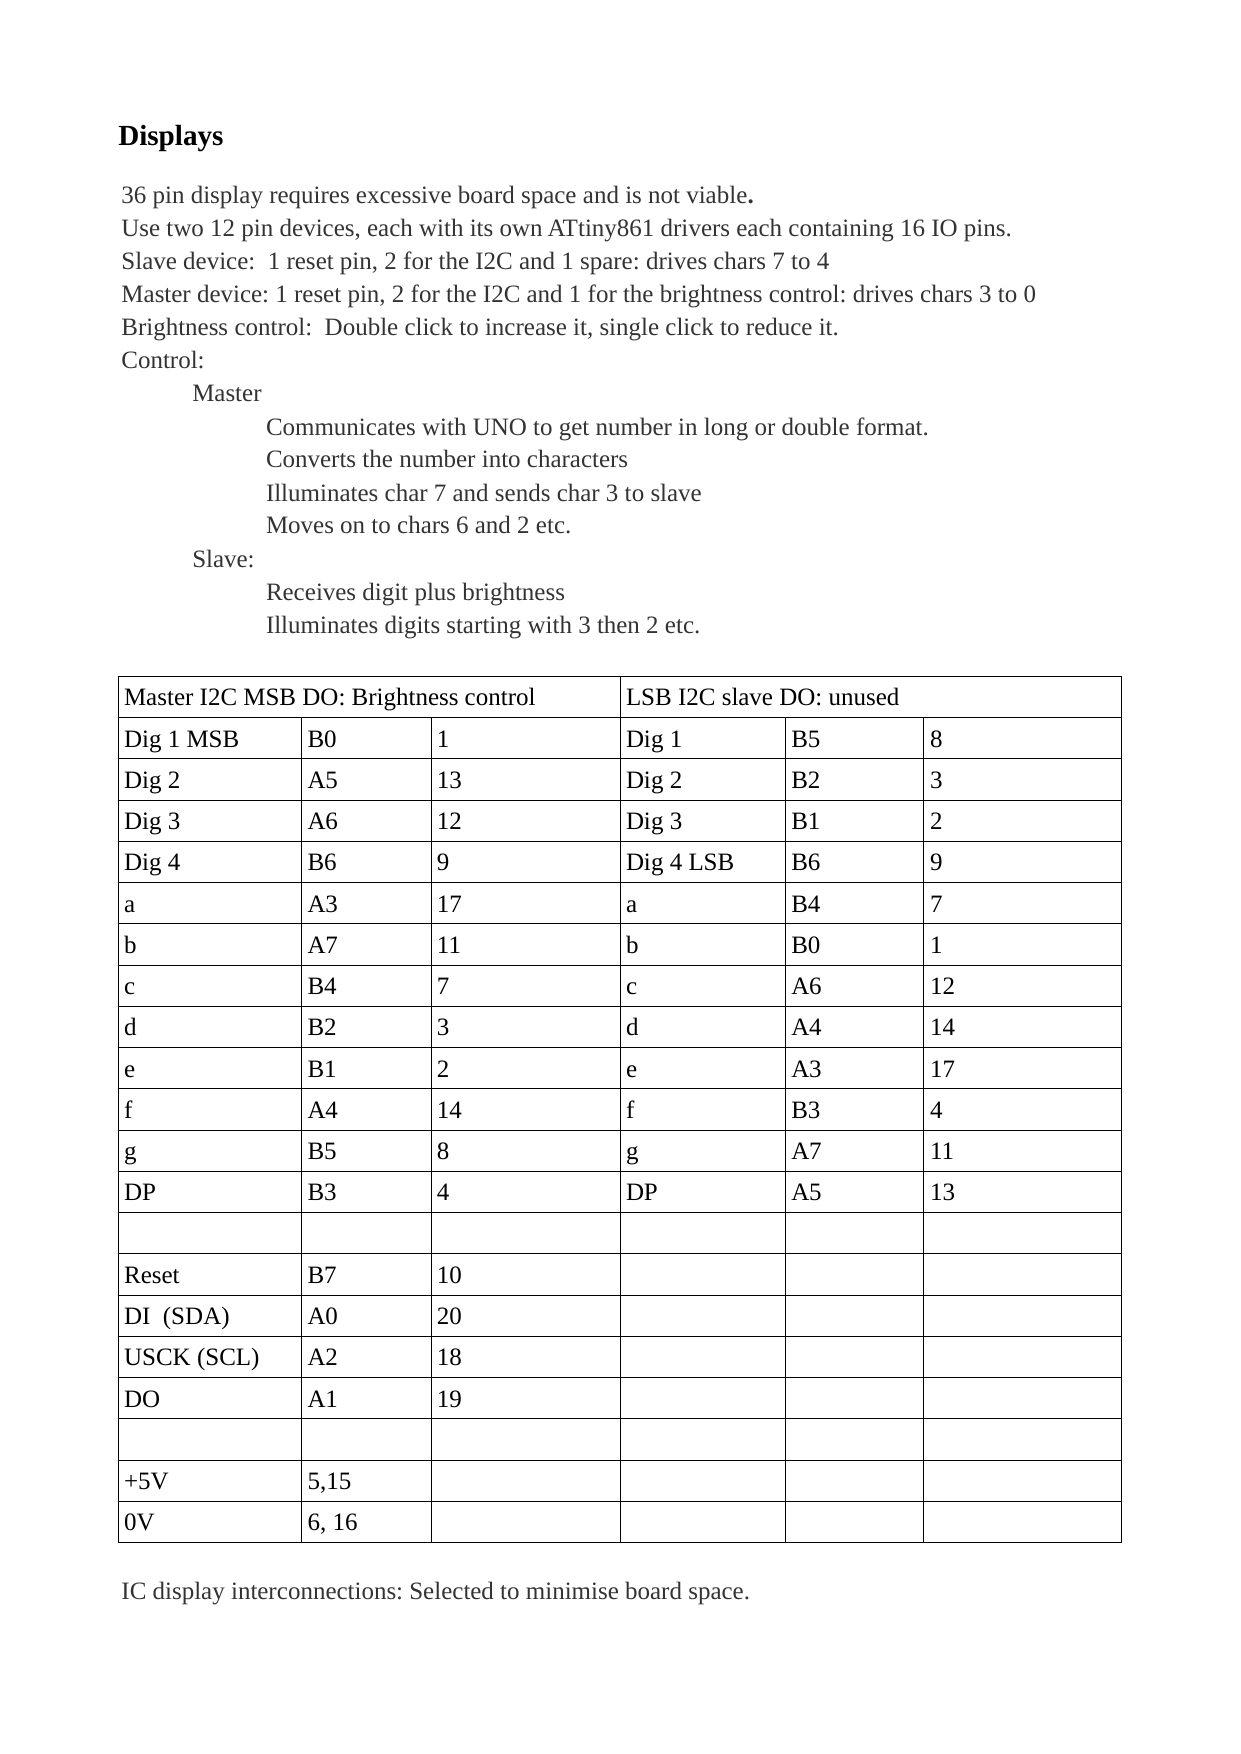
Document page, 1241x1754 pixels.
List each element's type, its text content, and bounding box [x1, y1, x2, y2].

table_cell 7 [432, 966, 620, 1006]
table_cell 14 [924, 1007, 1121, 1047]
table_cell [786, 1213, 923, 1253]
table_cell g [621, 1131, 785, 1171]
table_cell e [621, 1048, 785, 1088]
table_cell 8 [432, 1131, 620, 1171]
text Receives digit plus brightness [119, 577, 1122, 605]
table_cell 0V [119, 1502, 301, 1542]
table_cell [432, 1502, 620, 1542]
table_cell B6 [302, 842, 431, 882]
table_cell A1 [302, 1378, 431, 1418]
table_cell [786, 1296, 923, 1336]
table_cell B0 [786, 924, 923, 964]
table_cell A6 [786, 966, 923, 1006]
table_cell [621, 1378, 785, 1418]
table_cell 10 [432, 1254, 620, 1294]
table_cell [621, 1296, 785, 1336]
table_cell [786, 1461, 923, 1501]
table_cell d [119, 1007, 301, 1047]
table_cell 4 [924, 1089, 1121, 1129]
table_cell DO [119, 1378, 301, 1418]
table_cell Dig 4 [119, 842, 301, 882]
table_cell B4 [786, 883, 923, 923]
table_cell B1 [302, 1048, 431, 1088]
text Master device: 1 reset pin, 2 for the I2C and 1 for the brightness control: drives chars 3 to 0 [119, 279, 1122, 308]
table_cell A7 [302, 924, 431, 964]
table_cell [924, 1502, 1121, 1542]
table_cell Dig 1 MSB [119, 718, 301, 758]
table_cell 11 [432, 924, 620, 964]
table_cell [786, 1378, 923, 1418]
table_cell 2 [432, 1048, 620, 1088]
table_cell [621, 1461, 785, 1501]
table_cell A3 [302, 883, 431, 923]
table_cell DP [119, 1172, 301, 1212]
table_cell [432, 1213, 620, 1253]
table_cell [924, 1419, 1121, 1459]
table_cell [119, 1419, 301, 1459]
table_cell A4 [302, 1089, 431, 1129]
text Illuminates char 7 and sends char 3 to slave [119, 478, 1122, 506]
table_cell [786, 1254, 923, 1294]
table_cell [119, 1213, 301, 1253]
table_cell a [621, 883, 785, 923]
table_cell A5 [786, 1172, 923, 1212]
text Brightness control: Double click to increase it, single click to reduce it. [119, 312, 1122, 341]
table_cell 18 [432, 1337, 620, 1377]
table_cell B4 [302, 966, 431, 1006]
table_cell e [119, 1048, 301, 1088]
table_cell f [621, 1089, 785, 1129]
table_cell 13 [432, 759, 620, 799]
table_cell 12 [924, 966, 1121, 1006]
table_header Master I2C MSB DO: Brightness control [119, 677, 620, 717]
table_cell A2 [302, 1337, 431, 1377]
table_cell A0 [302, 1296, 431, 1336]
table_cell B5 [786, 718, 923, 758]
table_cell USCK (SCL) [119, 1337, 301, 1377]
table_cell Reset [119, 1254, 301, 1294]
table_cell Dig 3 [119, 801, 301, 841]
table_cell [924, 1296, 1121, 1336]
table_cell [924, 1461, 1121, 1501]
table_cell d [621, 1007, 785, 1047]
table_cell 12 [432, 801, 620, 841]
table_cell 14 [432, 1089, 620, 1129]
list IC display interconnections: Selected to minimise board space. [119, 1576, 1122, 1605]
text Communicates with UNO to get number in long or double format. [119, 412, 1122, 440]
table_cell [786, 1419, 923, 1459]
table_cell 2 [924, 801, 1121, 841]
table_cell [924, 1378, 1121, 1418]
table_cell [924, 1213, 1121, 1253]
table_cell 5,15 [302, 1461, 431, 1501]
table_cell 3 [432, 1007, 620, 1047]
table_cell [621, 1502, 785, 1542]
table_cell g [119, 1131, 301, 1171]
table_cell B2 [302, 1007, 431, 1047]
table_cell 19 [432, 1378, 620, 1418]
table_cell c [621, 966, 785, 1006]
table_cell A3 [786, 1048, 923, 1088]
table_cell +5V [119, 1461, 301, 1501]
table_cell 13 [924, 1172, 1121, 1212]
table_cell 11 [924, 1131, 1121, 1171]
table_cell 17 [432, 883, 620, 923]
table_cell [924, 1337, 1121, 1377]
table_cell Dig 4 LSB [621, 842, 785, 882]
table_cell 1 [432, 718, 620, 758]
table_cell 4 [432, 1172, 620, 1212]
table_cell [786, 1337, 923, 1377]
table_cell [786, 1502, 923, 1542]
text Converts the number into characters [119, 444, 1122, 473]
table_cell 1 [924, 924, 1121, 964]
table_cell B7 [302, 1254, 431, 1294]
table_header LSB I2C slave DO: unused [621, 677, 1121, 717]
table_cell 6, 16 [302, 1502, 431, 1542]
list 36 pin display requires excessive board space and is not viable. [119, 180, 1122, 209]
table_cell DI (SDA) [119, 1296, 301, 1336]
table_cell [621, 1213, 785, 1253]
table_cell [432, 1461, 620, 1501]
table_cell Dig 2 [621, 759, 785, 799]
table_cell [621, 1337, 785, 1377]
table_cell A7 [786, 1131, 923, 1171]
text Use two 12 pin devices, each with its own ATtiny861 drivers each containing 16 IO pins. [119, 213, 1122, 242]
table_cell Dig 2 [119, 759, 301, 799]
table_cell c [119, 966, 301, 1006]
table_cell b [119, 924, 301, 964]
table_cell f [119, 1089, 301, 1129]
table_cell b [621, 924, 785, 964]
table_cell [432, 1419, 620, 1459]
table_cell DP [621, 1172, 785, 1212]
table_cell a [119, 883, 301, 923]
table_cell [621, 1419, 785, 1459]
table_cell B6 [786, 842, 923, 882]
text Slave: [119, 544, 1122, 572]
text Displays [118, 118, 1122, 152]
table_cell B1 [786, 801, 923, 841]
table_cell 3 [924, 759, 1121, 799]
text Control: [119, 346, 1122, 374]
table_cell B3 [302, 1172, 431, 1212]
table_cell 20 [432, 1296, 620, 1336]
table_cell 9 [432, 842, 620, 882]
table_cell 7 [924, 883, 1121, 923]
table_cell Dig 3 [621, 801, 785, 841]
table_cell B2 [786, 759, 923, 799]
table_cell B0 [302, 718, 431, 758]
text Master [119, 378, 1122, 407]
text Slave device: 1 reset pin, 2 for the I2C and 1 spare: drives chars 7 to 4 [119, 246, 1122, 275]
table_cell B5 [302, 1131, 431, 1171]
text Illuminates digits starting with 3 then 2 etc. [119, 610, 1122, 638]
table_cell A4 [786, 1007, 923, 1047]
table_cell B3 [786, 1089, 923, 1129]
table_cell Dig 1 [621, 718, 785, 758]
text Moves on to chars 6 and 2 etc. [119, 511, 1122, 539]
table_cell A6 [302, 801, 431, 841]
table_cell [302, 1213, 431, 1253]
table_cell 8 [924, 718, 1121, 758]
table_cell [924, 1254, 1121, 1294]
table_cell 9 [924, 842, 1121, 882]
table_cell [621, 1254, 785, 1294]
table_cell 17 [924, 1048, 1121, 1088]
table_cell [302, 1419, 431, 1459]
table_cell A5 [302, 759, 431, 799]
